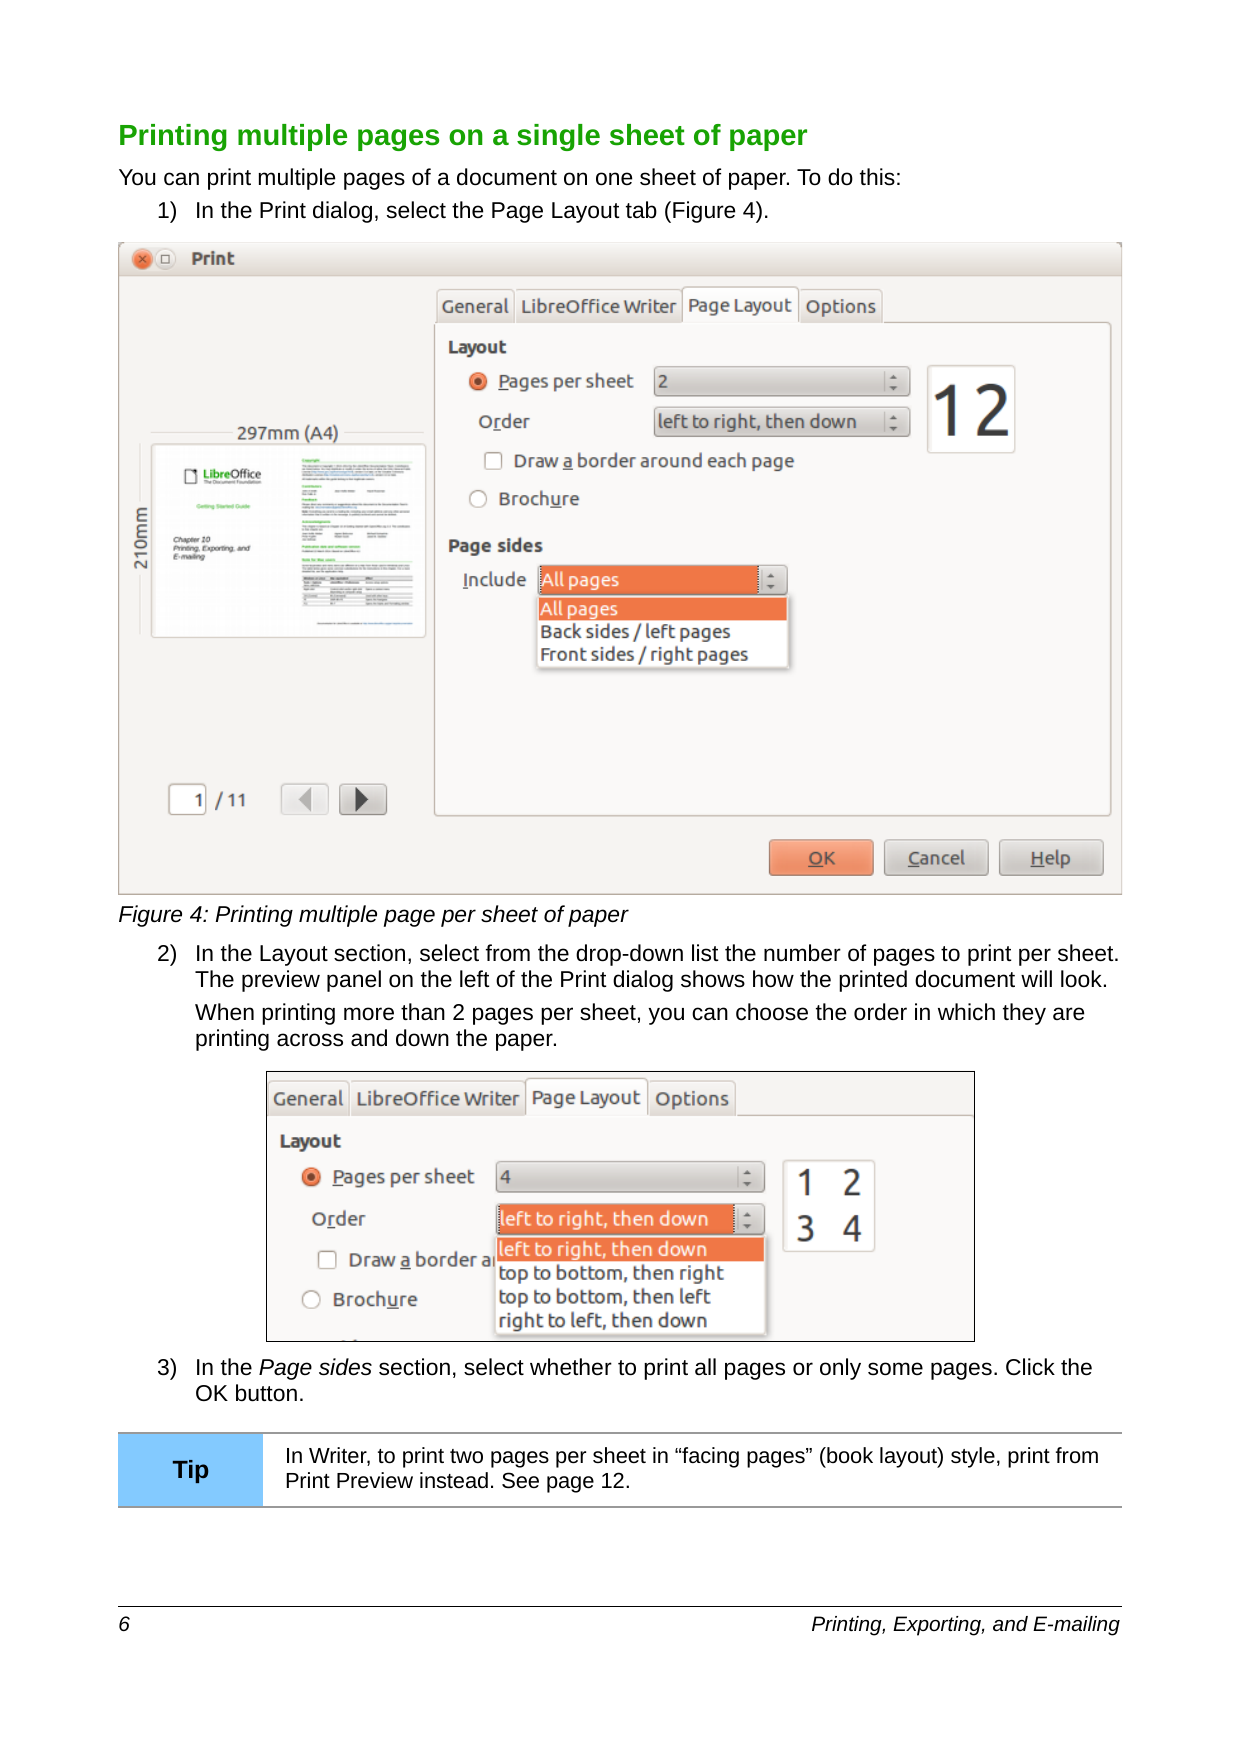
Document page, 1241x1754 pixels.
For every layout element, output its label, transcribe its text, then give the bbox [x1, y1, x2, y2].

table_header In Writer, to print two pages per sheet in “facing pages” (book layout) style, print from Print Preview instead. See page 12. [263, 1434, 1122, 1506]
list You can print multiple pages of a document on one sheet of paper. To do this: [118, 164, 1122, 190]
picture [118, 242, 1123, 895]
subtitle Printing multiple pages on a single sheet of paper [118, 118, 1122, 152]
list In the Print dialog, select the Page Layout tab (Figure 4). [177, 197, 1122, 223]
list In the Layout section, select from the drop-down list the number of pages to print per sheet. The preview panel on the left of the Print dialog shows how the printed document will look. [177, 940, 1122, 993]
picture [267, 1072, 974, 1341]
list When printing more than 2 pages per sheet, you can choose the order in which they are printing across and down the paper. [195, 999, 1122, 1052]
text Figure 4: Printing multiple page per sheet of paper [118, 901, 1122, 928]
list In the Page sides section, select whether to print all pages or only some pages. Click the OK button. [177, 1354, 1122, 1407]
